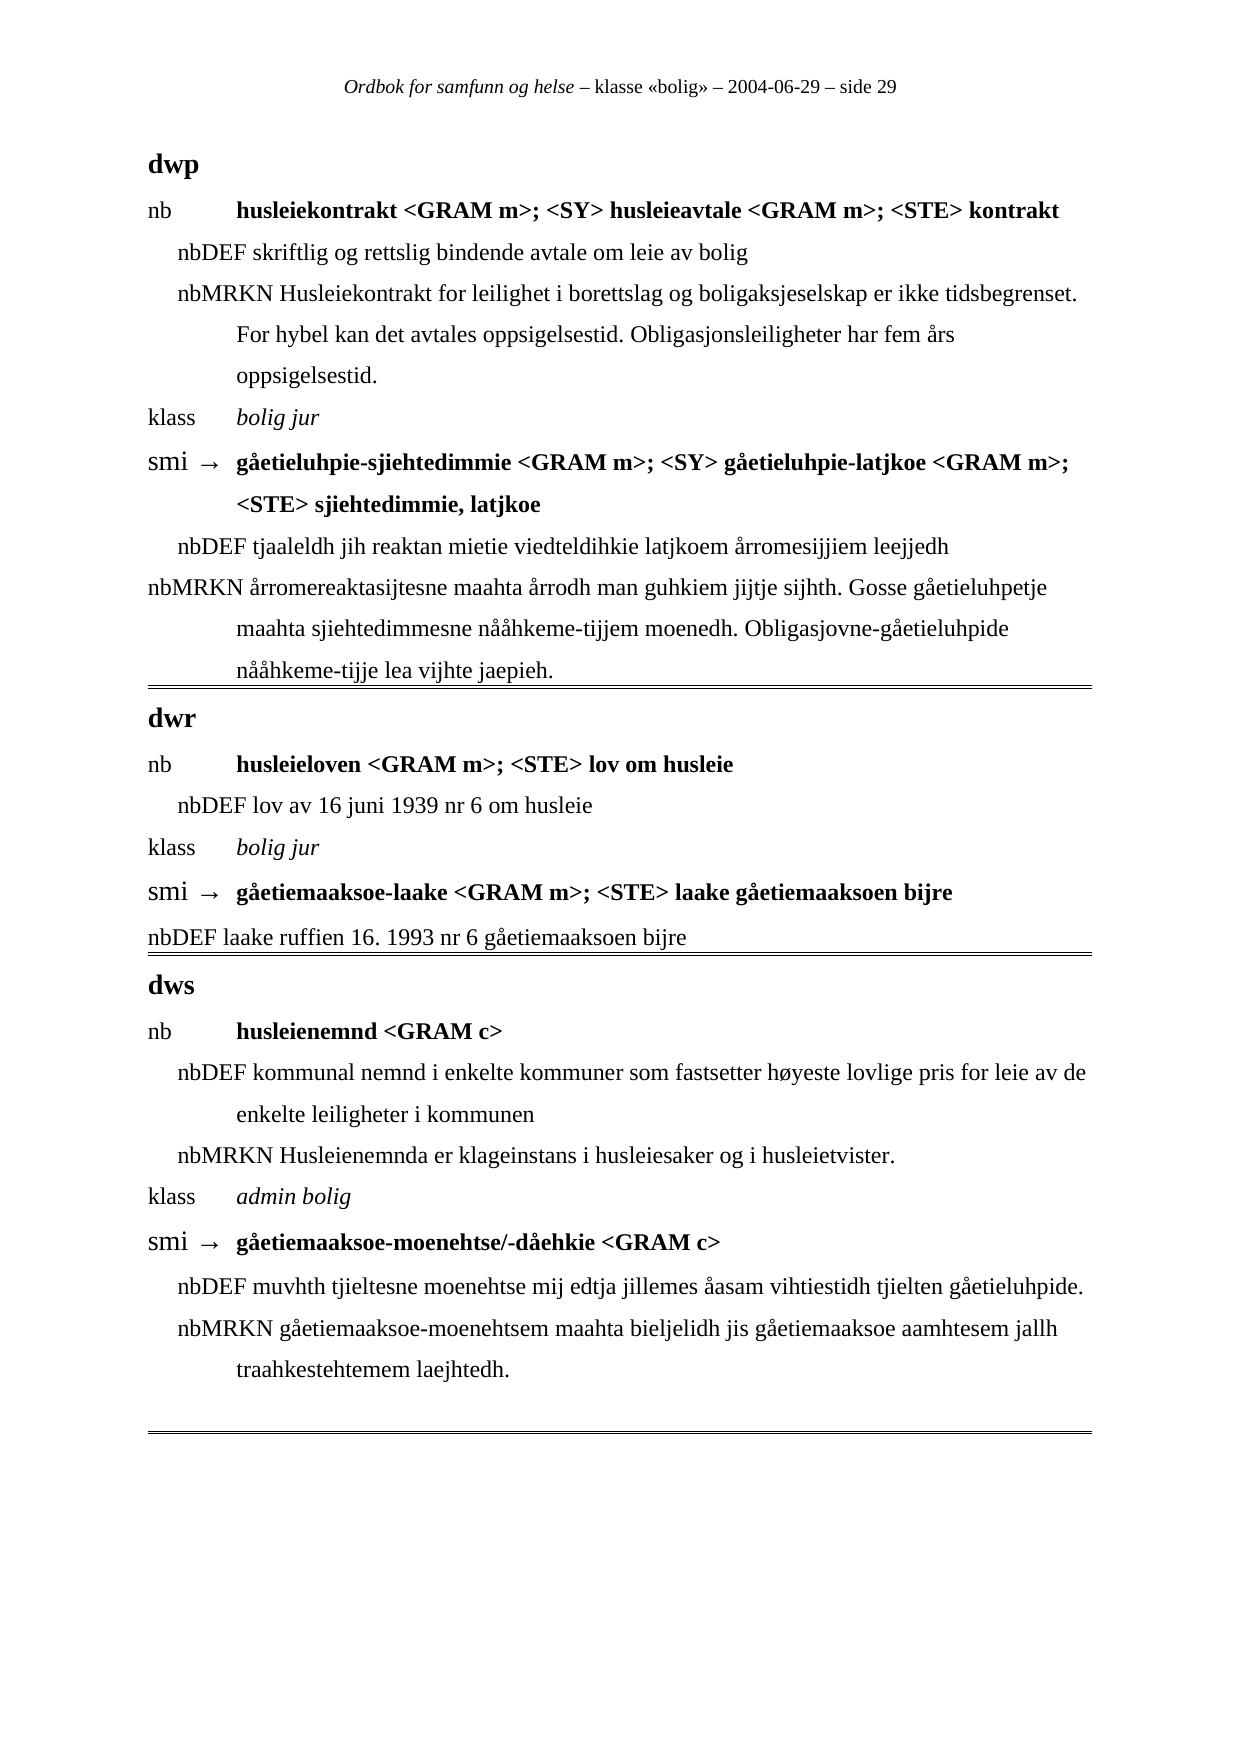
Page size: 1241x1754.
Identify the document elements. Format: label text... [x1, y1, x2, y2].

text nb husleiekontrakt <GRAM m>; <SY> husleieavtale <GRAM m>; <STE> kontrakt [148, 196, 1092, 224]
text klass bolig jur [148, 833, 1092, 860]
text dwr [148, 702, 1092, 734]
text dwp [148, 148, 1092, 180]
text nbDEF kommunal nemnd i enkelte kommuner som fastsetter høyeste lovlige pris for leie av de enkelte leiligheter i kommunen [177, 1058, 1092, 1127]
text smi → gåetiemaaksoe-laake <GRAM m>; <STE> laake gåetiemaaksoen bijre [148, 874, 1092, 907]
text nbDEF muvhth tjieltesne moenehtse mij edtja jillemes åasam vihtiestidh tjielten gåetieluhpide. [177, 1272, 1092, 1300]
text nbMRKN Husleienemnda er klageinstans i husleiesaker og i husleietvister. [177, 1141, 1092, 1169]
text nbDEF skriftlig og rettslig bindende avtale om leie av bolig [177, 237, 1092, 265]
text nbMRKN årromereaktasijtesne maahta årrodh man guhkiem jijtje sijhth. Gosse gåetieluhpetje maahta sjiehtedimmesne nååhkeme-tijjem moenedh. Obligasjovne-gåetieluhpide nååhkeme-tijje lea vijhte jaepieh. [148, 573, 1092, 685]
text klass bolig jur [148, 403, 1092, 431]
text smi → gåetieluhpie-sjiehtedimmie <GRAM m>; <SY> gåetieluhpie-latjkoe <GRAM m>; <STE> sjiehtedimmie, latjkoe [148, 444, 1092, 518]
text nbDEF lov av 16 juni 1939 nr 6 om husleie [177, 791, 1092, 819]
text nb husleieloven <GRAM m>; <STE> lov om husleie [148, 750, 1092, 778]
text nb husleienemnd <GRAM c> [148, 1017, 1092, 1044]
text klass admin bolig [148, 1182, 1092, 1210]
text nbMRKN gåetiemaaksoe-moenehtsem maahta bieljelidh jis gåetiemaaksoe aamhtesem jallh traahkestehtemem laejhtedh. [177, 1314, 1092, 1383]
text nbDEF laake ruffien 16. 1993 nr 6 gåetiemaaksoen bijre [148, 923, 1092, 952]
text smi → gåetiemaaksoe-moenehtse/-dåehkie <GRAM c> [148, 1224, 1092, 1256]
text dws [148, 968, 1092, 1001]
text nbMRKN Husleiekontrakt for leilighet i borettslag og boligaksjeselskap er ikke tidsbegrenset. For hybel kan det avtales oppsigelsestid. Obligasjonsleiligheter har fem års oppsigelsestid. [177, 279, 1092, 389]
text nbDEF tjaaleldh jih reaktan mietie viedteldihkie latjkoem årromesijjiem leejjedh [177, 532, 1092, 559]
